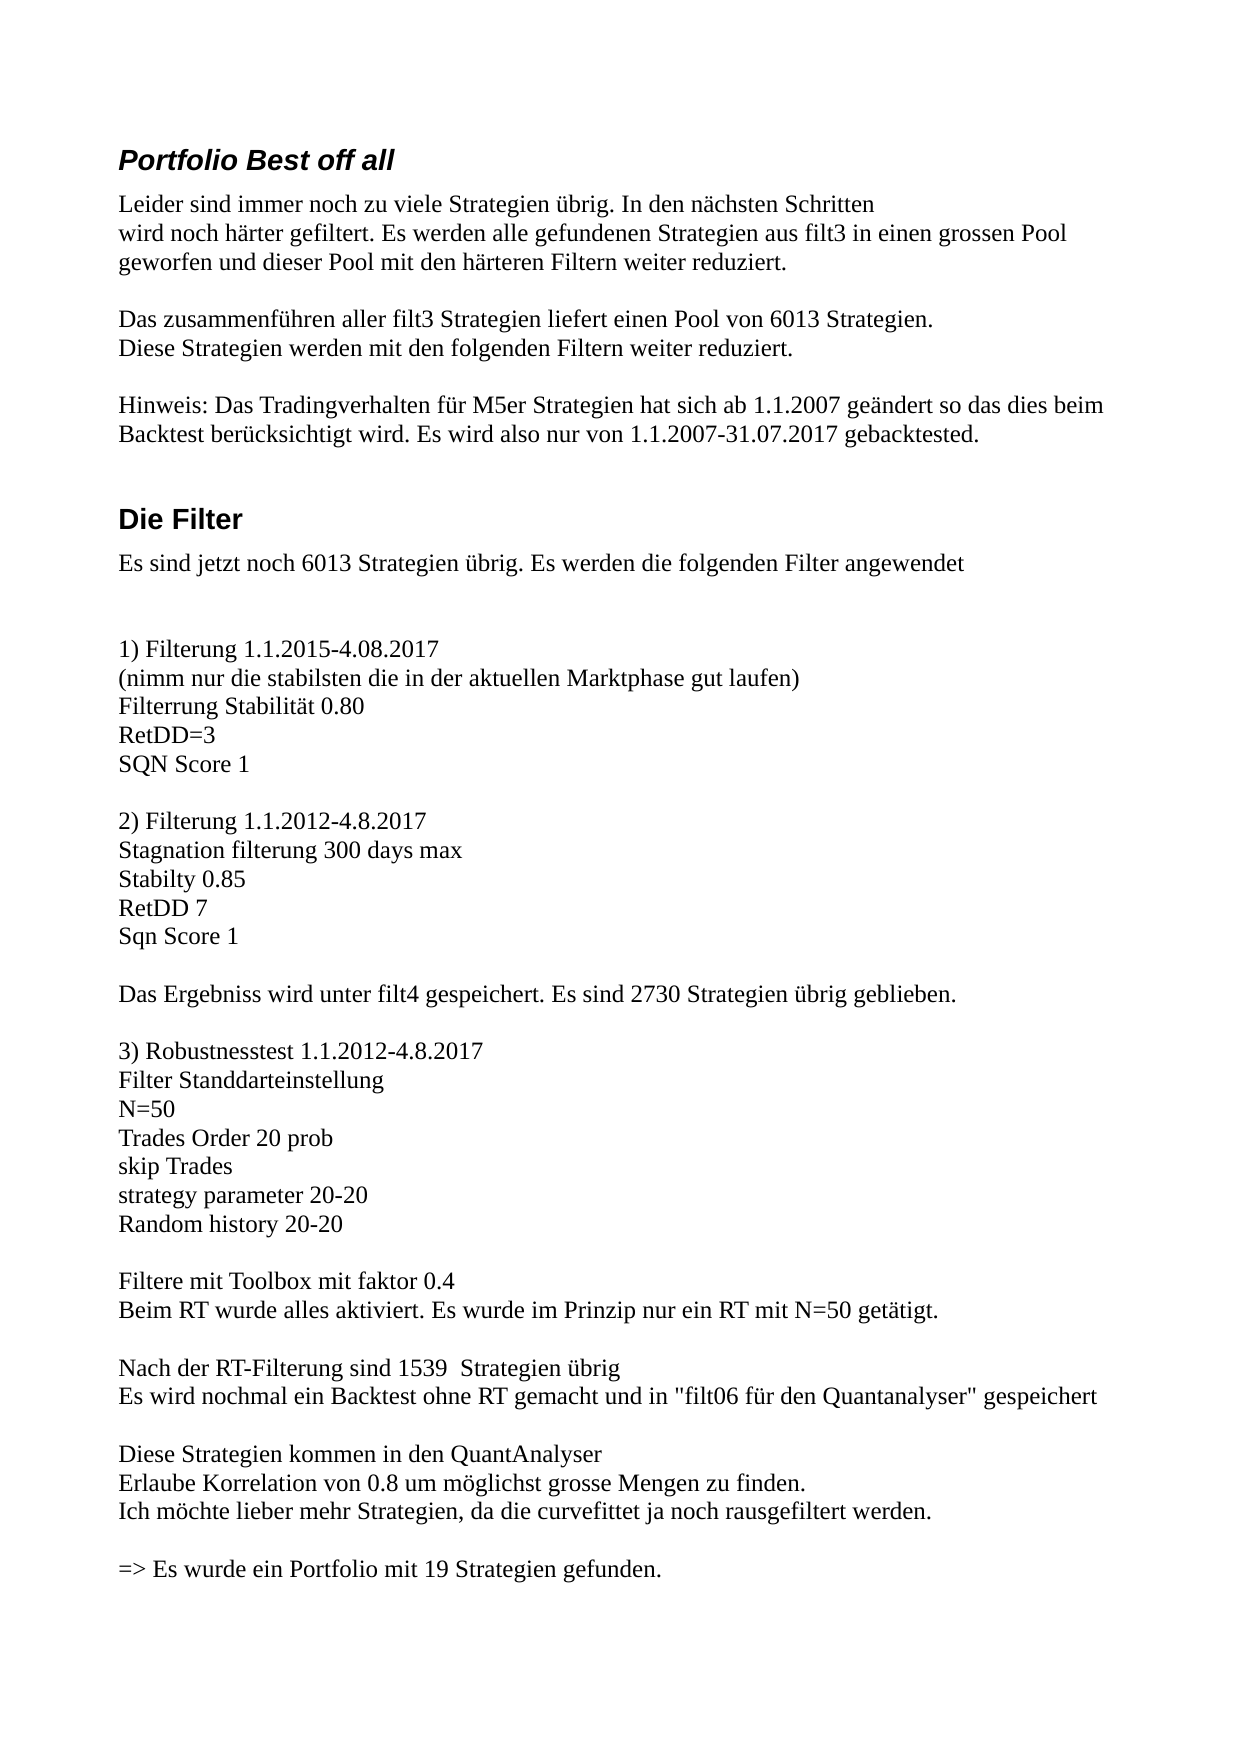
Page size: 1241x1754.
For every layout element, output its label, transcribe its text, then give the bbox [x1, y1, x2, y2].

text 1) Filterung 1.1.2015-4.08.2017 [118, 634, 1122, 663]
text Beim RT wurde alles aktiviert. Es wurde im Prinzip nur ein RT mit N=50 getätigt. [118, 1295, 1122, 1324]
text Stabilty 0.85 [118, 864, 1122, 893]
text Sqn Score 1 [118, 921, 1122, 950]
text Ich möchte lieber mehr Strategien, da die curvefittet ja noch rausgefiltert werden. [118, 1496, 1122, 1525]
text Erlaube Korrelation von 0.8 um möglichst grosse Mengen zu finden. [118, 1468, 1122, 1496]
text Es sind jetzt noch 6013 Strategien übrig. Es werden die folgenden Filter angewendet [118, 548, 1122, 576]
text Nach der RT-Filterung sind 1539 Strategien übrig [118, 1353, 1122, 1381]
text strategy parameter 20-20 [118, 1180, 1122, 1209]
text Diese Strategien kommen in den QuantAnalyser [118, 1439, 1122, 1468]
text RetDD=3 [118, 720, 1122, 749]
text Filter Standdarteinstellung [118, 1065, 1122, 1094]
text N=50 [118, 1094, 1122, 1123]
text Filtere mit Toolbox mit faktor 0.4 [118, 1266, 1122, 1295]
text Stagnation filterung 300 days max [118, 835, 1122, 864]
subtitle Die Filter [118, 502, 1122, 535]
text Backtest berücksichtigt wird. Es wird also nur von 1.1.2007-31.07.2017 gebacktested. [118, 419, 1122, 448]
text Leider sind immer noch zu viele Strategien übrig. In den nächsten Schritten [118, 189, 1122, 218]
text (nimm nur die stabilsten die in der aktuellen Marktphase gut laufen) [118, 663, 1122, 691]
text Diese Strategien werden mit den folgenden Filtern weiter reduziert. [118, 333, 1122, 362]
text Hinweis: Das Tradingverhalten für M5er Strategien hat sich ab 1.1.2007 geändert so das dies beim [118, 390, 1122, 419]
subtitle Portfolio Best off all [118, 143, 1122, 177]
text RetDD 7 [118, 893, 1122, 921]
text skip Trades [118, 1151, 1122, 1180]
text SQN Score 1 [118, 749, 1122, 778]
text Es wird nochmal ein Backtest ohne RT gemacht und in "filt06 für den Quantanalyser" gespeichert [118, 1381, 1122, 1410]
text => Es wurde ein Portfolio mit 19 Strategien gefunden. [118, 1554, 1122, 1583]
text Trades Order 20 prob [118, 1123, 1122, 1151]
text wird noch härter gefiltert. Es werden alle gefundenen Strategien aus filt3 in einen grossen Pool geworfen und dieser Pool mit den härteren Filtern weiter reduziert. [118, 218, 1122, 275]
text Random history 20-20 [118, 1209, 1122, 1238]
text 3) Robustnesstest 1.1.2012-4.8.2017 [118, 1036, 1122, 1065]
text 2) Filterung 1.1.2012-4.8.2017 [118, 806, 1122, 835]
text Filterrung Stabilität 0.80 [118, 691, 1122, 720]
text Das Ergebniss wird unter filt4 gespeichert. Es sind 2730 Strategien übrig geblieben. [118, 979, 1122, 1008]
text Das zusammenführen aller filt3 Strategien liefert einen Pool von 6013 Strategien. [118, 304, 1122, 333]
